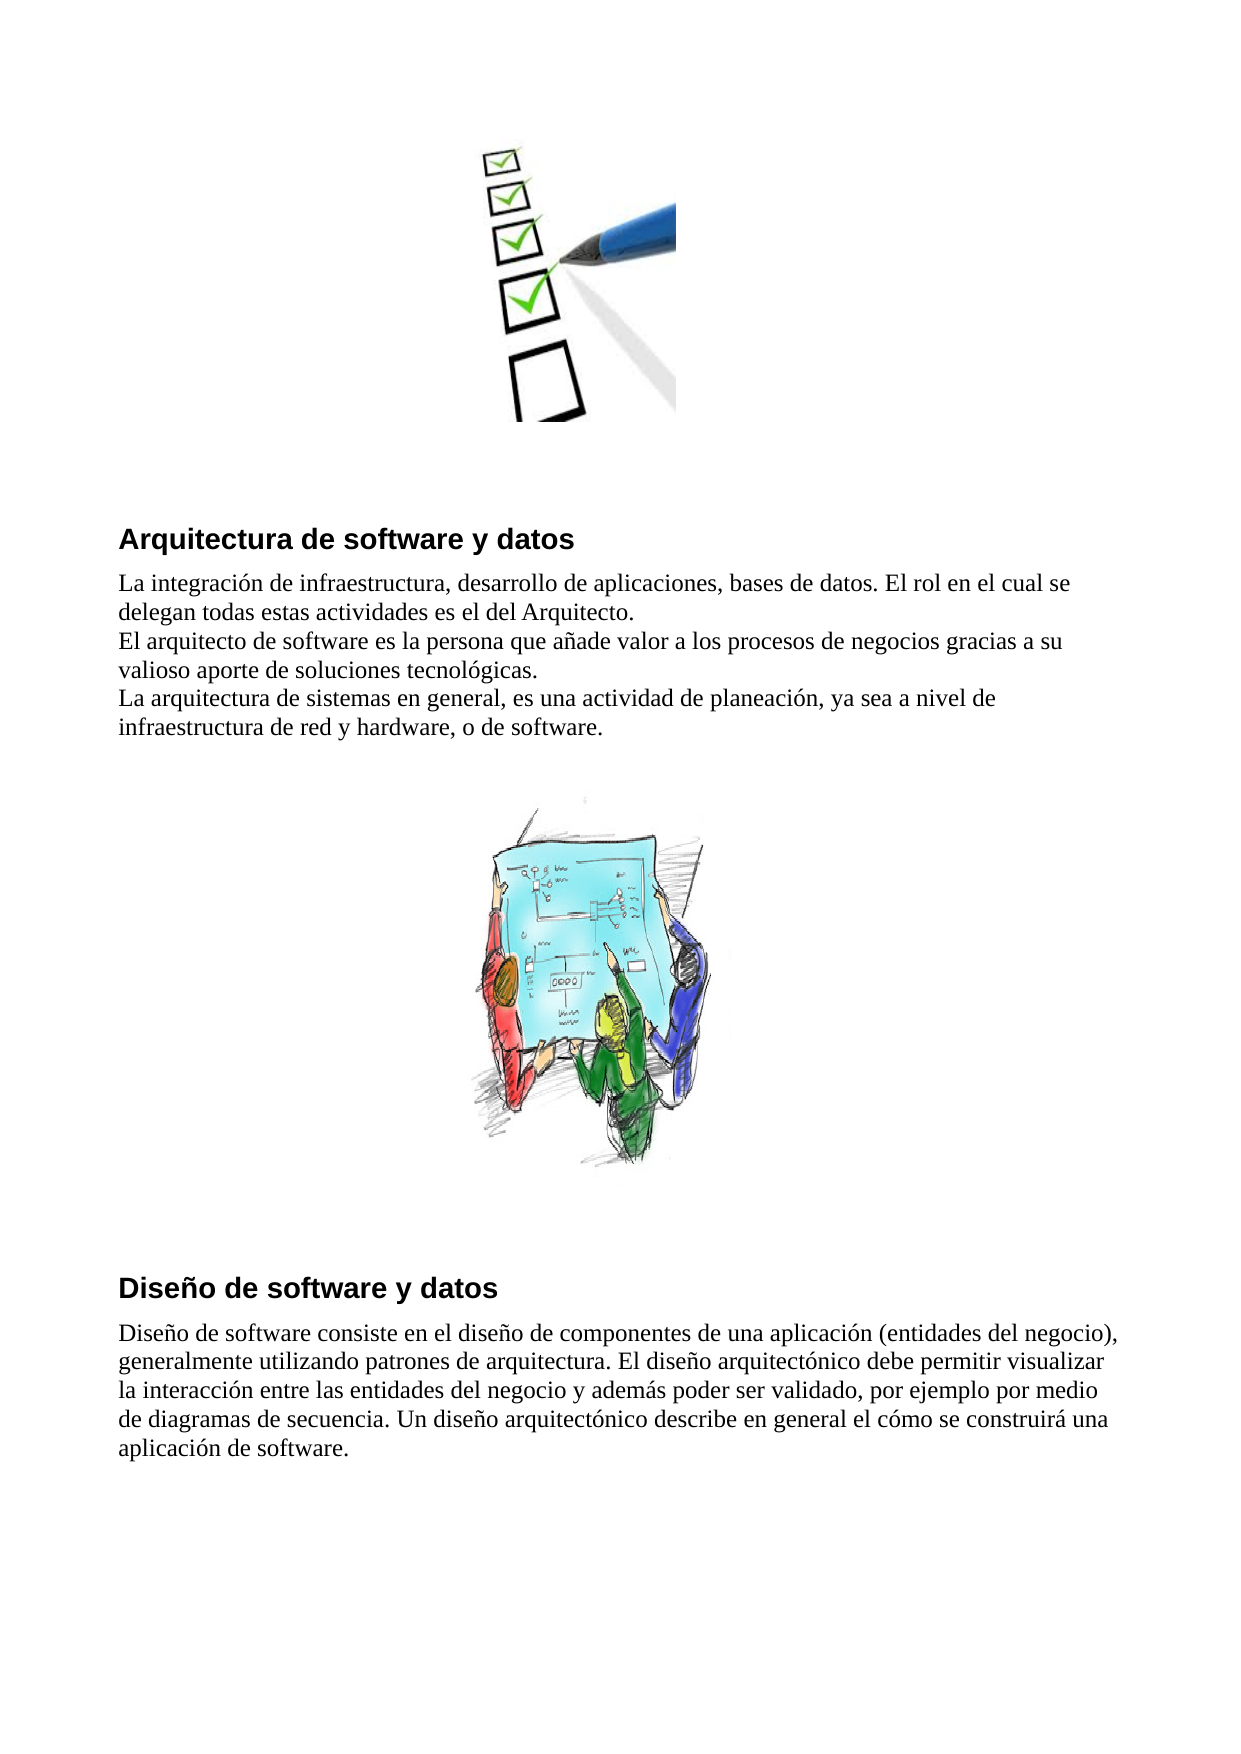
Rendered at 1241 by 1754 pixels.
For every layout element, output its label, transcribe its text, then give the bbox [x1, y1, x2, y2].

text El arquitecto de software es la persona que añade valor a los procesos de negocios gracias a su valioso aporte de soluciones tecnológicas. [118, 626, 1122, 683]
text aplicación de software. [118, 1433, 1122, 1461]
subtitle Arquitectura de software y datos [118, 522, 1122, 556]
text La arquitectura de sistemas en general, es una actividad de planeación, ya sea a nivel de infraestructura de red y hardware, o de software. [118, 683, 1122, 741]
text La integración de infraestructura, desarrollo de aplicaciones, bases de datos. El rol en el cual se delegan todas estas actividades es el del Arquitecto. [118, 568, 1122, 626]
subtitle Diseño de software y datos [118, 1271, 1122, 1305]
picture [425, 138, 676, 422]
text Diseño de software consiste en el diseño de componentes de una aplicación (entidades del negocio), generalmente utilizando patrones de arquitectura. El diseño arquitectónico debe permitir visualizar la interacción entre las entidades del negocio y además poder ser validado, por ejemplo por medio de diagramas de secuencia. Un diseño arquitectónico describe en general el cómo se construirá una [118, 1318, 1122, 1433]
picture [460, 779, 732, 1200]
